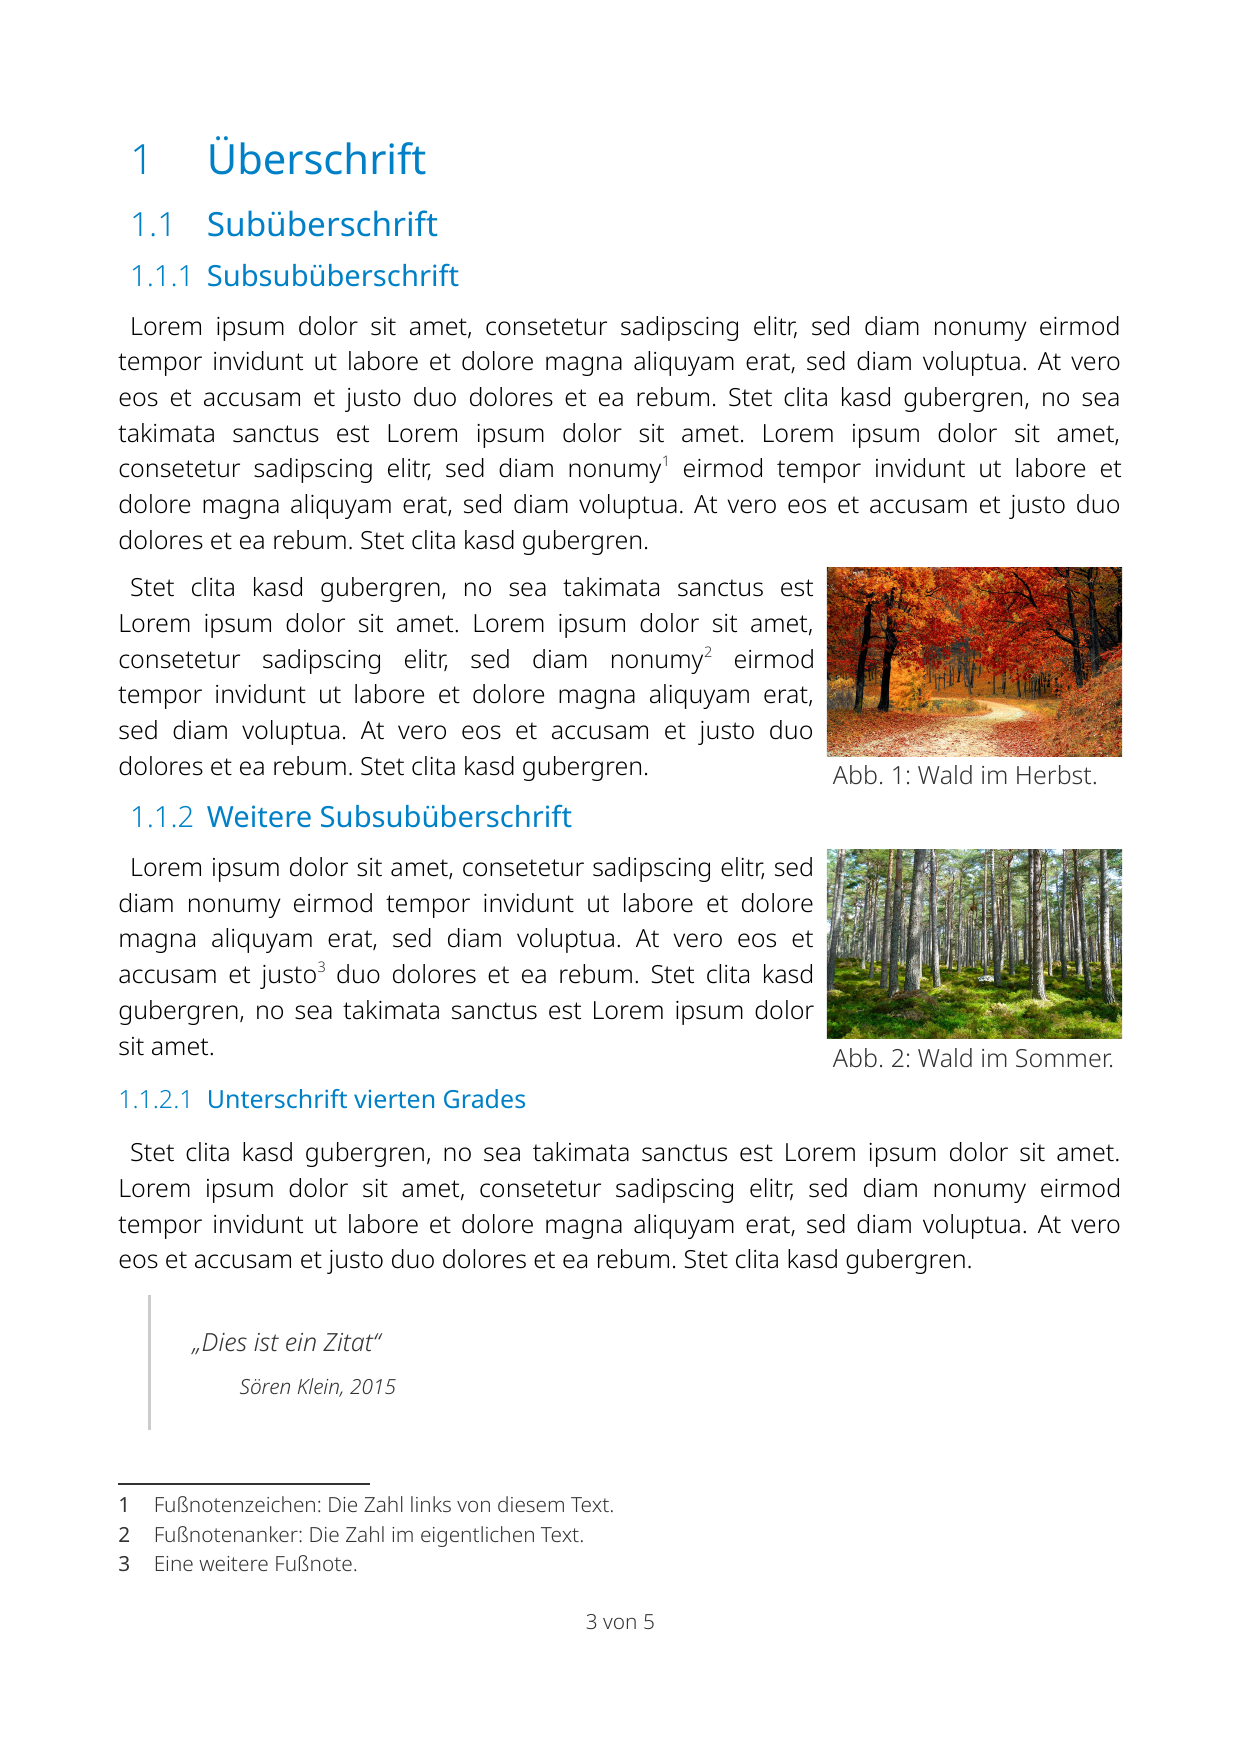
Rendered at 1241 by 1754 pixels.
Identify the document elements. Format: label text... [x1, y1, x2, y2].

text Lorem ipsum dolor sit amet, consetetur sadipscing elitr, sed diam nonumy eirmod tempor invidunt ut labore et dolore magna aliquyam erat, sed diam voluptua. At vero eos et accusam et justo duo dolores et ea rebum. Stet clita kasd gubergren, no sea takimata sanctus est Lorem ipsum dolor sit amet. Lorem ipsum dolor sit amet, consetetur sadipscing elitr, sed diam nonumy eirmod tempor invidunt ut labore et dolore magna aliquyam erat, sed diam voluptua. At vero eos et accusam et justo duo dolores et ea rebum. Stet clita kasd gubergren. [118, 308, 1122, 557]
text Stet clita kasd gubergren, no sea takimata sanctus est Lorem ipsum dolor sit amet. Lorem ipsum dolor sit amet, consetetur sadipscing elitr, sed diam nonumy eirmod tempor invidunt ut labore et dolore magna aliquyam erat, sed diam voluptua. At vero eos et accusam et justo duo dolores et ea rebum. Stet clita kasd gubergren. [118, 570, 833, 792]
text „Dies ist ein Zitat“ [151, 1295, 1063, 1343]
picture [141, 1090, 146, 1108]
picture [181, 817, 187, 824]
text Lorem ipsum dolor sit amet, consetetur sadipscing elitr, sed diam nonumy eirmod tempor invidunt ut labore et dolore magna aliquyam erat, sed diam voluptua. At vero eos et accusam et justo duo dolores et ea rebum. Stet clita kasd gubergren, no sea takimata sanctus est Lorem ipsum dolor sit amet. [118, 849, 833, 1074]
subtitle Unterschrift vierten Grades [118, 1082, 1122, 1116]
subtitle Weitere Subsubüberschrift [130, 796, 1122, 836]
subtitle Subüberschrift [130, 201, 1122, 247]
text Sören Klein, 2015 [151, 1343, 1063, 1430]
text Abb. 1: Wald im Herbst. [833, 757, 1116, 792]
picture [826, 567, 1123, 757]
subtitle Überschrift [130, 130, 1122, 187]
text Fußnotenanker: Die Zahl im eigentlichen Text. [118, 1520, 1122, 1548]
picture [826, 849, 1123, 1039]
subtitle Subsubüberschrift [130, 255, 1122, 294]
text Eine weitere Fußnote. [118, 1549, 1122, 1578]
text Abb. 2: Wald im Sommer. [833, 1039, 1116, 1074]
text Stet clita kasd gubergren, no sea takimata sanctus est Lorem ipsum dolor sit amet. Lorem ipsum dolor sit amet, consetetur sadipscing elitr, sed diam nonumy eirmod tempor invidunt ut labore et dolore magna aliquyam erat, sed diam voluptua. At vero eos et accusam et justo duo dolores et ea rebum. Stet clita kasd gubergren. [118, 1135, 1122, 1276]
picture [161, 1098, 169, 1106]
text Fußnotenzeichen: Die Zahl links von diesem Text. [118, 1490, 1122, 1518]
